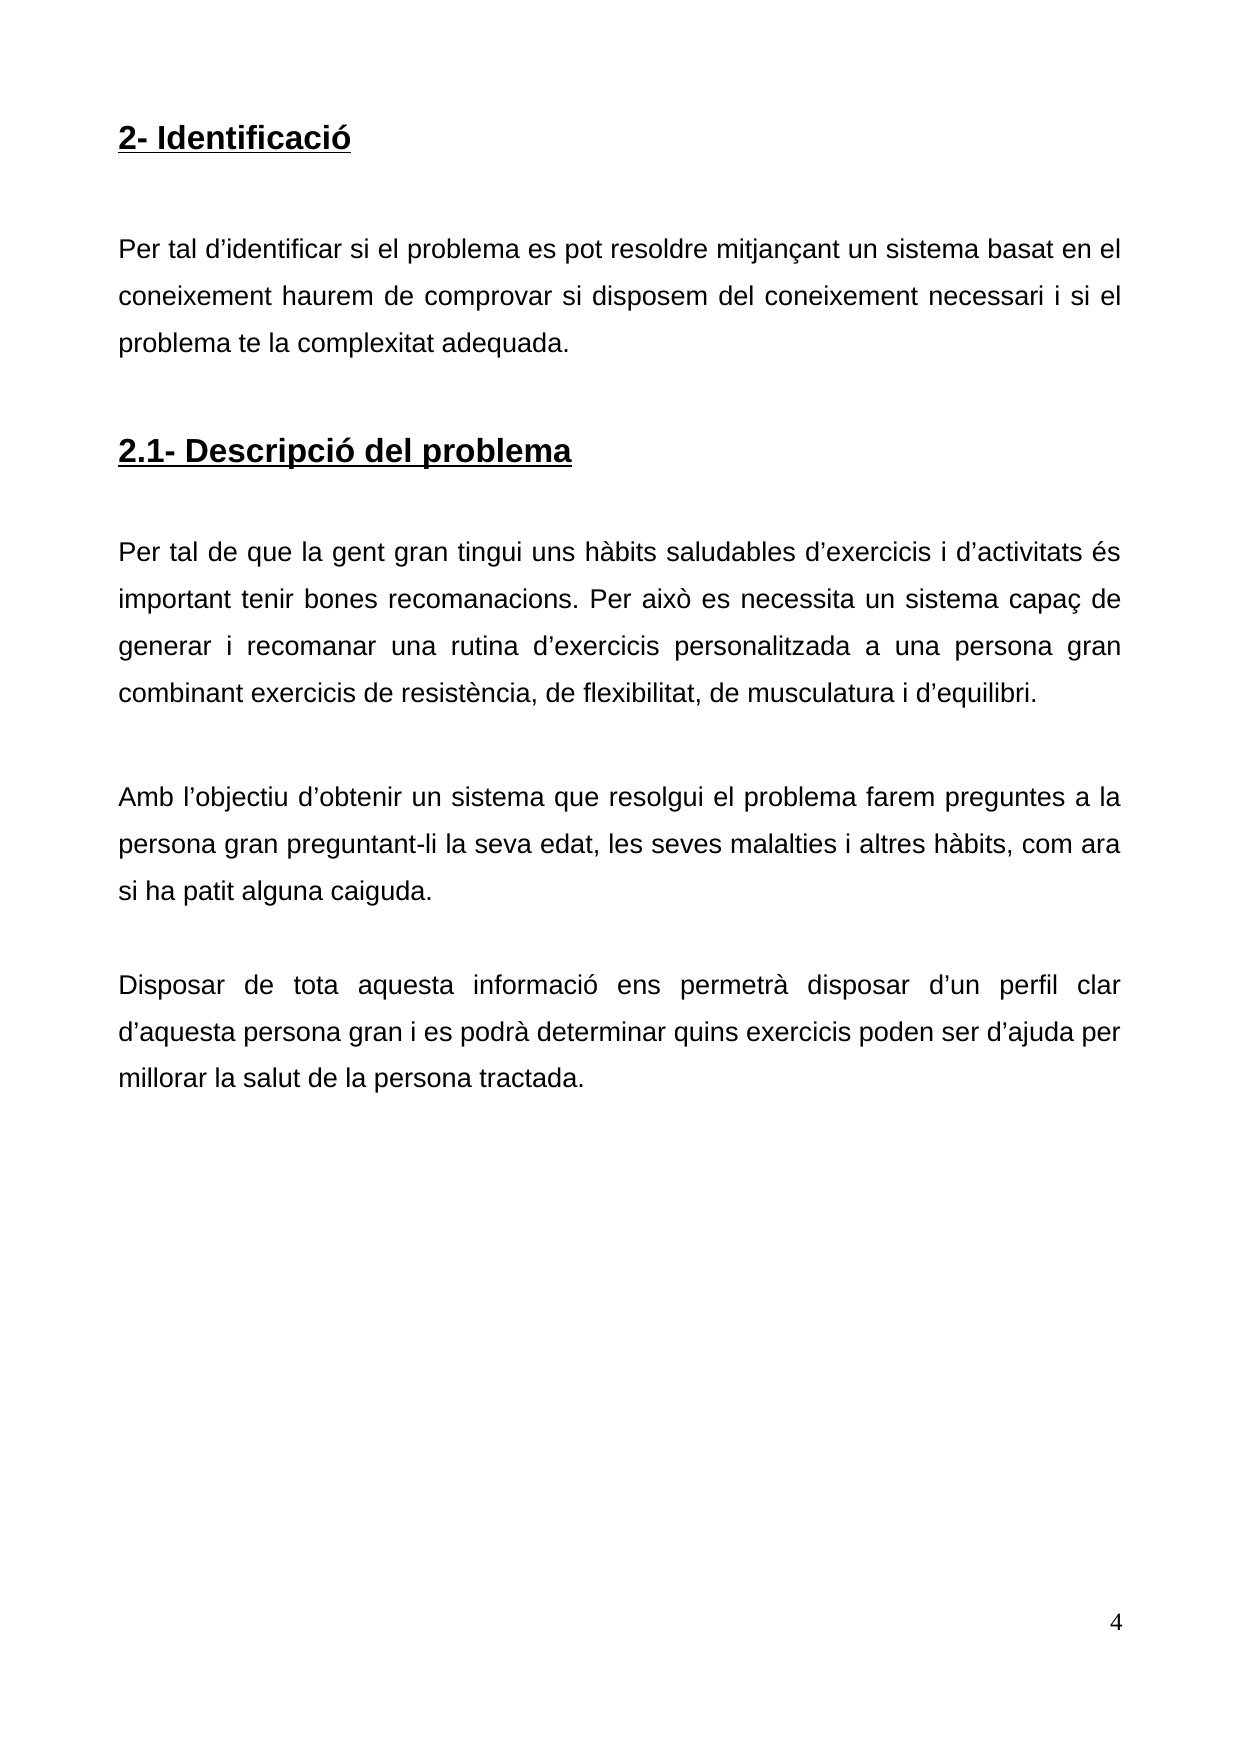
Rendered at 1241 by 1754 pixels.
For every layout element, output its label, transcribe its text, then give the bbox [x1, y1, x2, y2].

text Per tal de que la gent gran tingui uns hàbits saludables d’exercicis i d’activitats és important tenir bones recomanacions. Per això es necessita un sistema capaç de generar i recomanar una rutina d’exercicis personalitzada a una persona gran combinant exercicis de resistència, de flexibilitat, de musculatura i d’equilibri. [118, 536, 1122, 708]
text 2- Identificació [118, 118, 1122, 157]
text Disposar de tota aquesta informació ens permetrà disposar d’un perfil clar d’aquesta persona gran i es podrà determinar quins exercicis poden ser d’ajuda per millorar la salut de la persona tractada. [118, 969, 1122, 1094]
text 2.1- Descripció del problema [118, 432, 1122, 470]
text Amb l’objectiu d’obtenir un sistema que resolgui el problema farem preguntes a la persona gran preguntant-li la seva edat, les seves malalties i altres hàbits, com ara si ha patit alguna caiguda. [118, 781, 1122, 906]
text Per tal d’identificar si el problema es pot resoldre mitjançant un sistema basat en el coneixement haurem de comprovar si disposem del coneixement necessari i si el problema te la complexitat adequada. [118, 233, 1122, 358]
